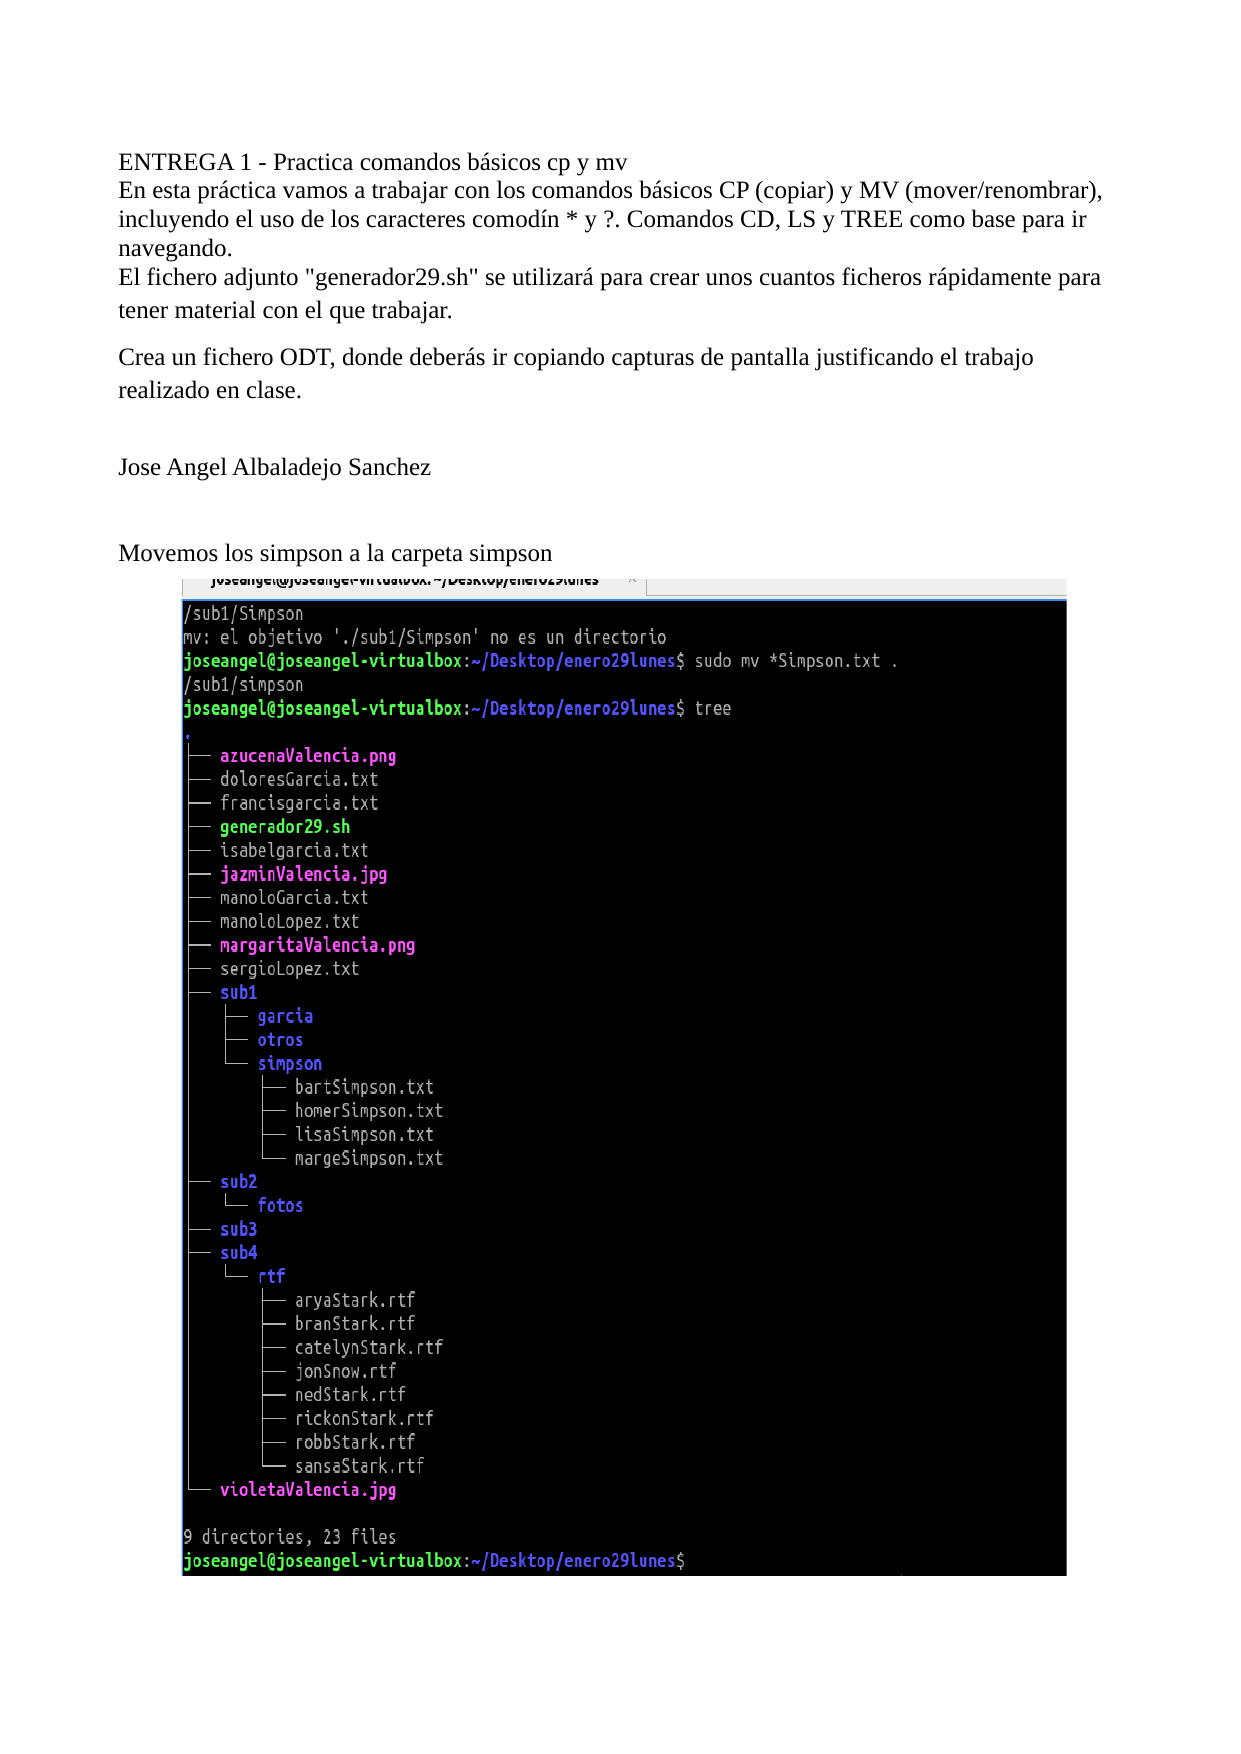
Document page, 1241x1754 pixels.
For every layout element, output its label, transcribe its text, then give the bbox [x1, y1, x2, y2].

text Crea un fichero ODT, donde deberás ir copiando capturas de pantalla justificando el trabajo realizado en clase. [118, 342, 1122, 404]
text El fichero adjunto "generador29.sh" se utilizará para crear unos cuantos ficheros rápidamente para tener material con el que trabajar. [118, 262, 1122, 324]
text Jose Angel Albaladejo Sanchez [118, 452, 1122, 481]
text Movemos los simpson a la carpeta simpson [118, 538, 1122, 567]
text ENTREGA 1 - Practica comandos básicos cp y mv [118, 118, 1122, 176]
text En esta práctica vamos a trabajar con los comandos básicos CP (copiar) y MV (mover/renombrar), incluyendo el uso de los caracteres comodín * y ?. Comandos CD, LS y TREE como base para ir navegando. [118, 176, 1122, 262]
picture [181, 579, 1067, 1576]
